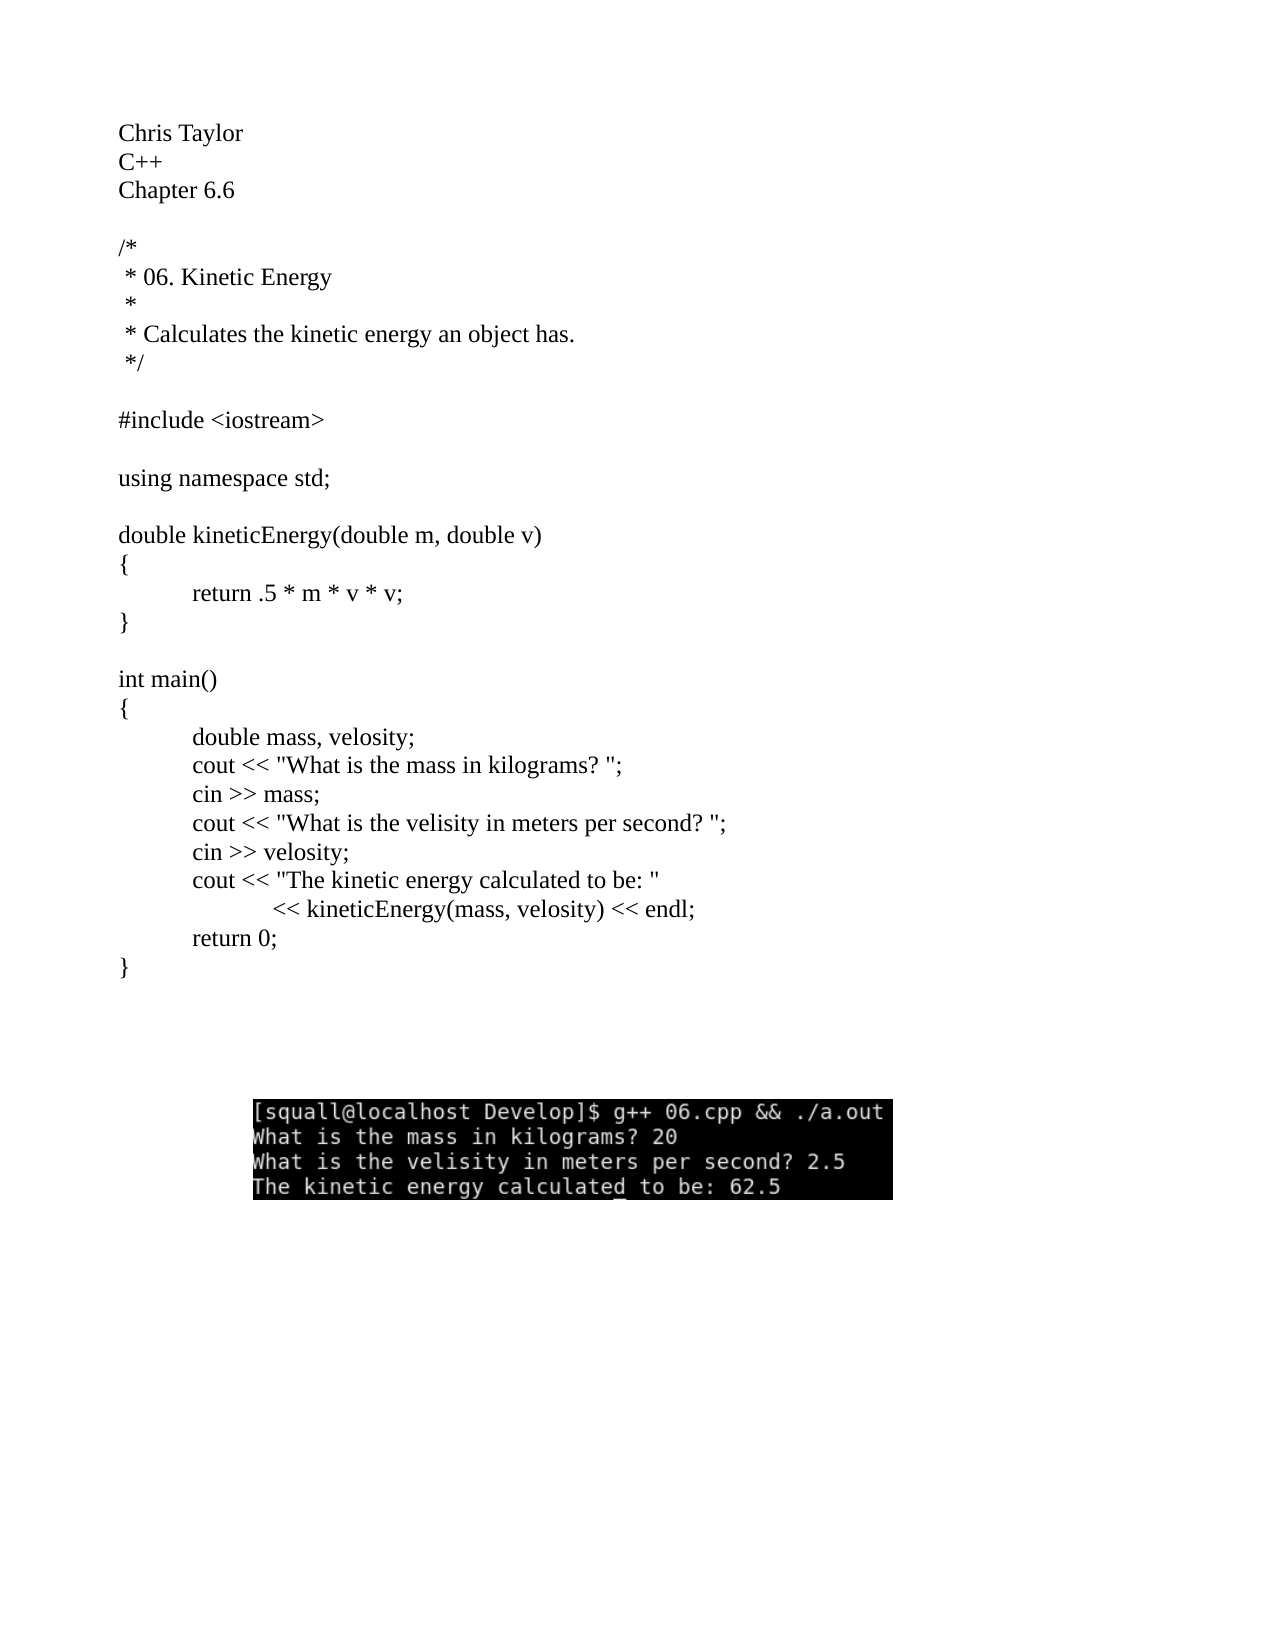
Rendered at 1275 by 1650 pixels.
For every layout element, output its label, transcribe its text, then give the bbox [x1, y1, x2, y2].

text { [118, 549, 1157, 578]
text * Calculates the kinetic energy an object has. [118, 319, 1157, 348]
text */ [118, 348, 1157, 377]
text return 0; [118, 923, 1157, 952]
text Chris Taylor [118, 118, 1157, 147]
text * [118, 291, 1157, 319]
text Chapter 6.6 [118, 176, 1157, 204]
text * 06. Kinetic Energy [118, 262, 1157, 291]
text /* [118, 233, 1157, 262]
text cout << "The kinetic energy calculated to be: " [118, 866, 1157, 894]
text double kineticEnergy(double m, double v) [118, 521, 1157, 549]
text << kineticEnergy(mass, velosity) << endl; [118, 894, 1157, 923]
text } [118, 952, 1157, 981]
text cout << "What is the mass in kilograms? "; [118, 751, 1157, 779]
text cin >> velosity; [118, 837, 1157, 866]
picture [253, 1099, 893, 1200]
text { [118, 693, 1157, 722]
text using namespace std; [118, 463, 1157, 492]
text cout << "What is the velisity in meters per second? "; [118, 808, 1157, 837]
text } [118, 607, 1157, 636]
text #include <iostream> [118, 406, 1157, 434]
text return .5 * m * v * v; [118, 578, 1157, 607]
text cin >> mass; [118, 779, 1157, 808]
text double mass, velosity; [118, 722, 1157, 751]
text int main() [118, 664, 1157, 693]
text C++ [118, 147, 1157, 176]
